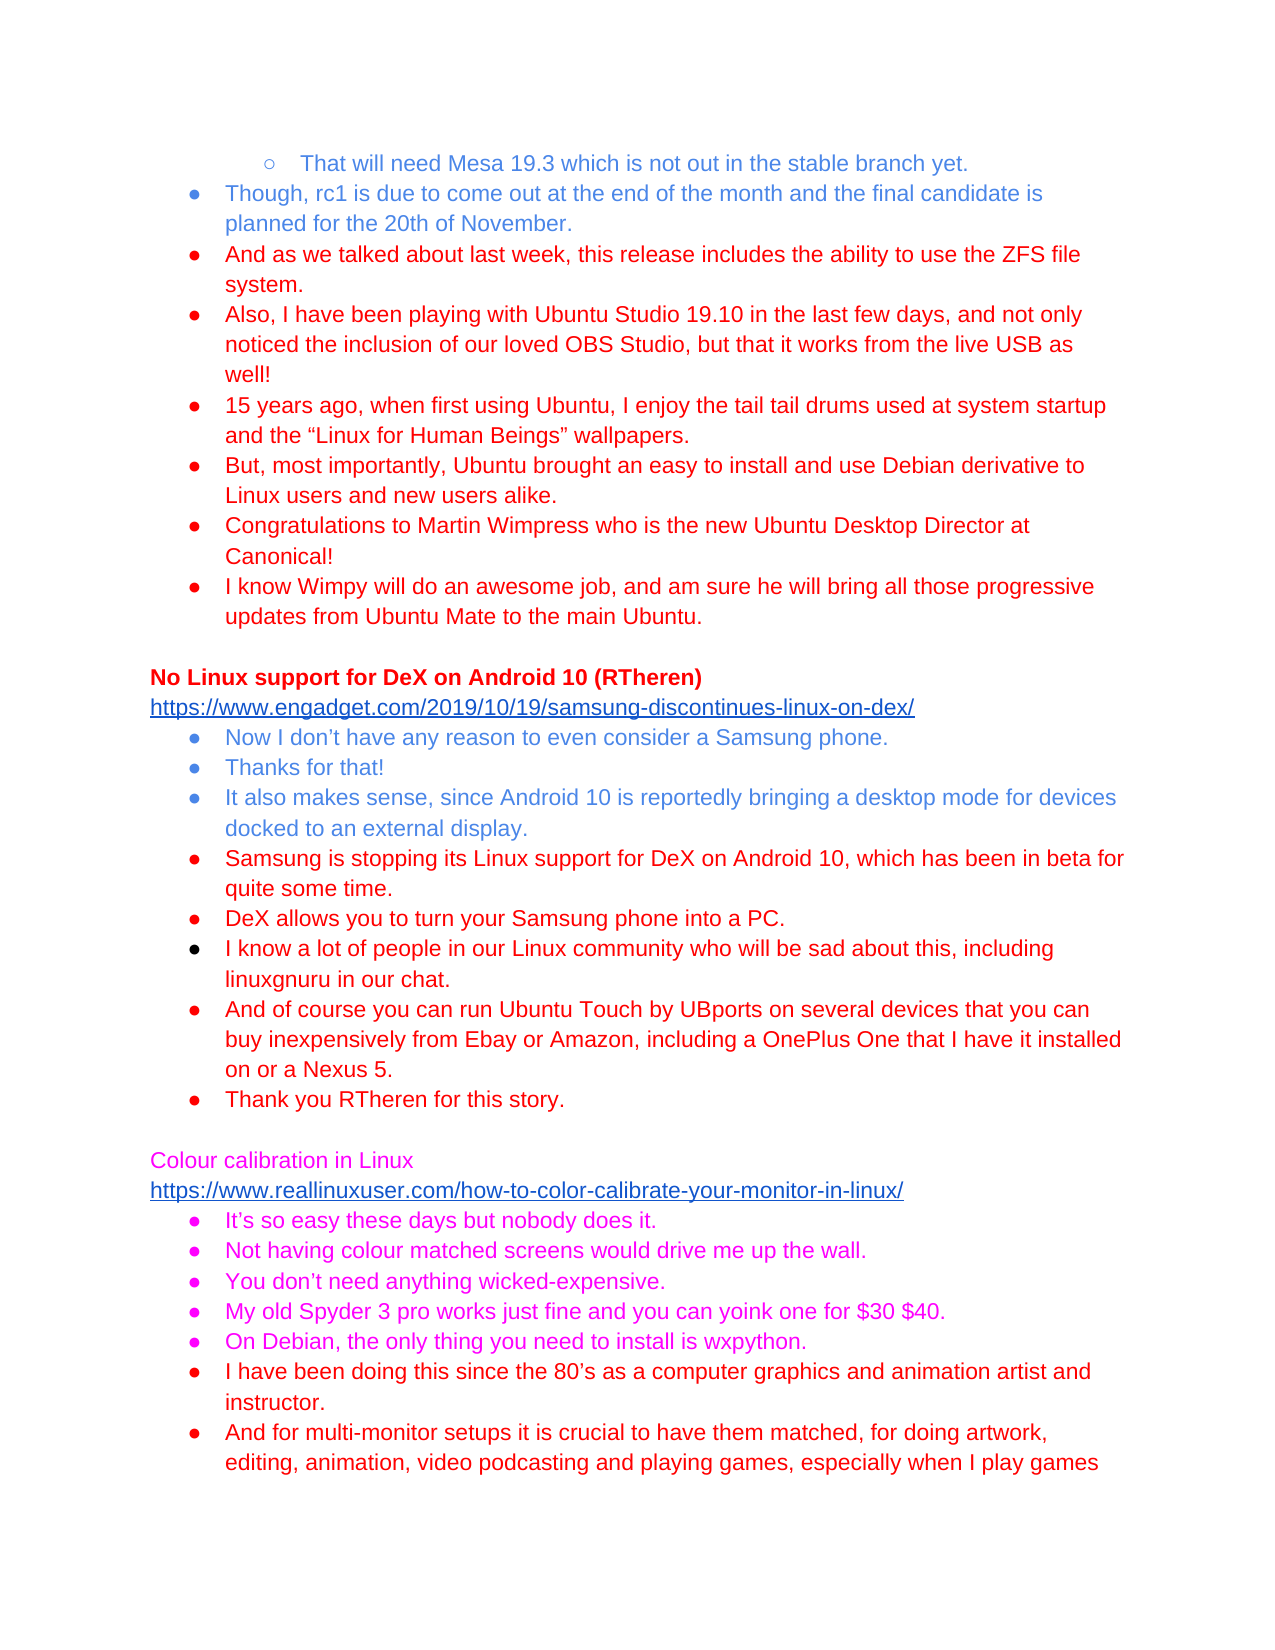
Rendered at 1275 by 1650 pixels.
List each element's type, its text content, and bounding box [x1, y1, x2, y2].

text https://www.engadget.com/2019/10/19/samsung-discontinues-linux-on-dex/ [150, 694, 1125, 720]
list On Debian, the only thing you need to install is wxpython. [187, 1328, 1125, 1354]
list Also, I have been playing with Ubuntu Studio 19.10 in the last few days, and not only noticed the inclusion of our loved OBS Studio, but that it works from the live USB as well! [187, 301, 1125, 388]
list Though, rc1 is due to come out at the end of the month and the final candidate is planned for the 20th of November. [187, 180, 1125, 237]
list That will need Mesa 19.3 which is not out in the stable branch yet. [262, 150, 1125, 176]
text https://www.reallinuxuser.com/how-to-color-calibrate-your-monitor-in-linux/ [150, 1177, 1125, 1203]
list DeX allows you to turn your Samsung phone into a PC. [187, 905, 1125, 932]
list I know Wimpy will do an awesome job, and am sure he will bring all those progressive updates from Ubuntu Mate to the main Ubuntu. [187, 573, 1125, 629]
list Samsung is stopping its Linux support for DeX on Android 10, which has been in beta for quite some time. [187, 845, 1125, 901]
list Congratulations to Martin Wimpress who is the new Ubuntu Desktop Director at Canonical! [187, 512, 1125, 569]
list My old Spyder 3 pro works just fine and you can yoink one for $30 $40. [187, 1298, 1125, 1324]
list Thanks for that! [187, 754, 1125, 781]
text Colour calibration in Linux [150, 1147, 1125, 1173]
list It’s so easy these days but nobody does it. [187, 1207, 1125, 1234]
list And of course you can run Ubuntu Touch by UBports on several devices that you can buy inexpensively from Ebay or Amazon, including a OnePlus One that I have it installed on or a Nexus 5. [187, 996, 1125, 1083]
list 15 years ago, when first using Ubuntu, I enjoy the tail tail drums used at system startup and the “Linux for Human Beings” wallpapers. [187, 392, 1125, 448]
list I know a lot of people in our Linux community who will be sad about this, including linuxgnuru in our chat. [187, 935, 1125, 992]
list I have been doing this since the 80’s as a computer graphics and animation artist and instructor. [187, 1358, 1125, 1415]
list Not having colour matched screens would drive me up the wall. [187, 1237, 1125, 1264]
list Now I don’t have any reason to even consider a Samsung phone. [187, 724, 1125, 750]
list But, most importantly, Ubuntu brought an easy to install and use Debian derivative to Linux users and new users alike. [187, 452, 1125, 509]
list And for multi-monitor setups it is crucial to have them matched, for doing artwork, editing, animation, video podcasting and playing games, especially when I play games [187, 1419, 1125, 1475]
list And as we talked about last week, this release includes the ability to use the ZFS file system. [187, 241, 1125, 297]
list You don’t need anything wicked-expensive. [187, 1268, 1125, 1294]
list It also makes sense, since Android 10 is reportedly bringing a desktop mode for devices docked to an external display. [187, 784, 1125, 841]
list Thank you RTheren for this story. [187, 1086, 1125, 1113]
text No Linux support for DeX on Android 10 (RTheren) [150, 663, 1125, 690]
